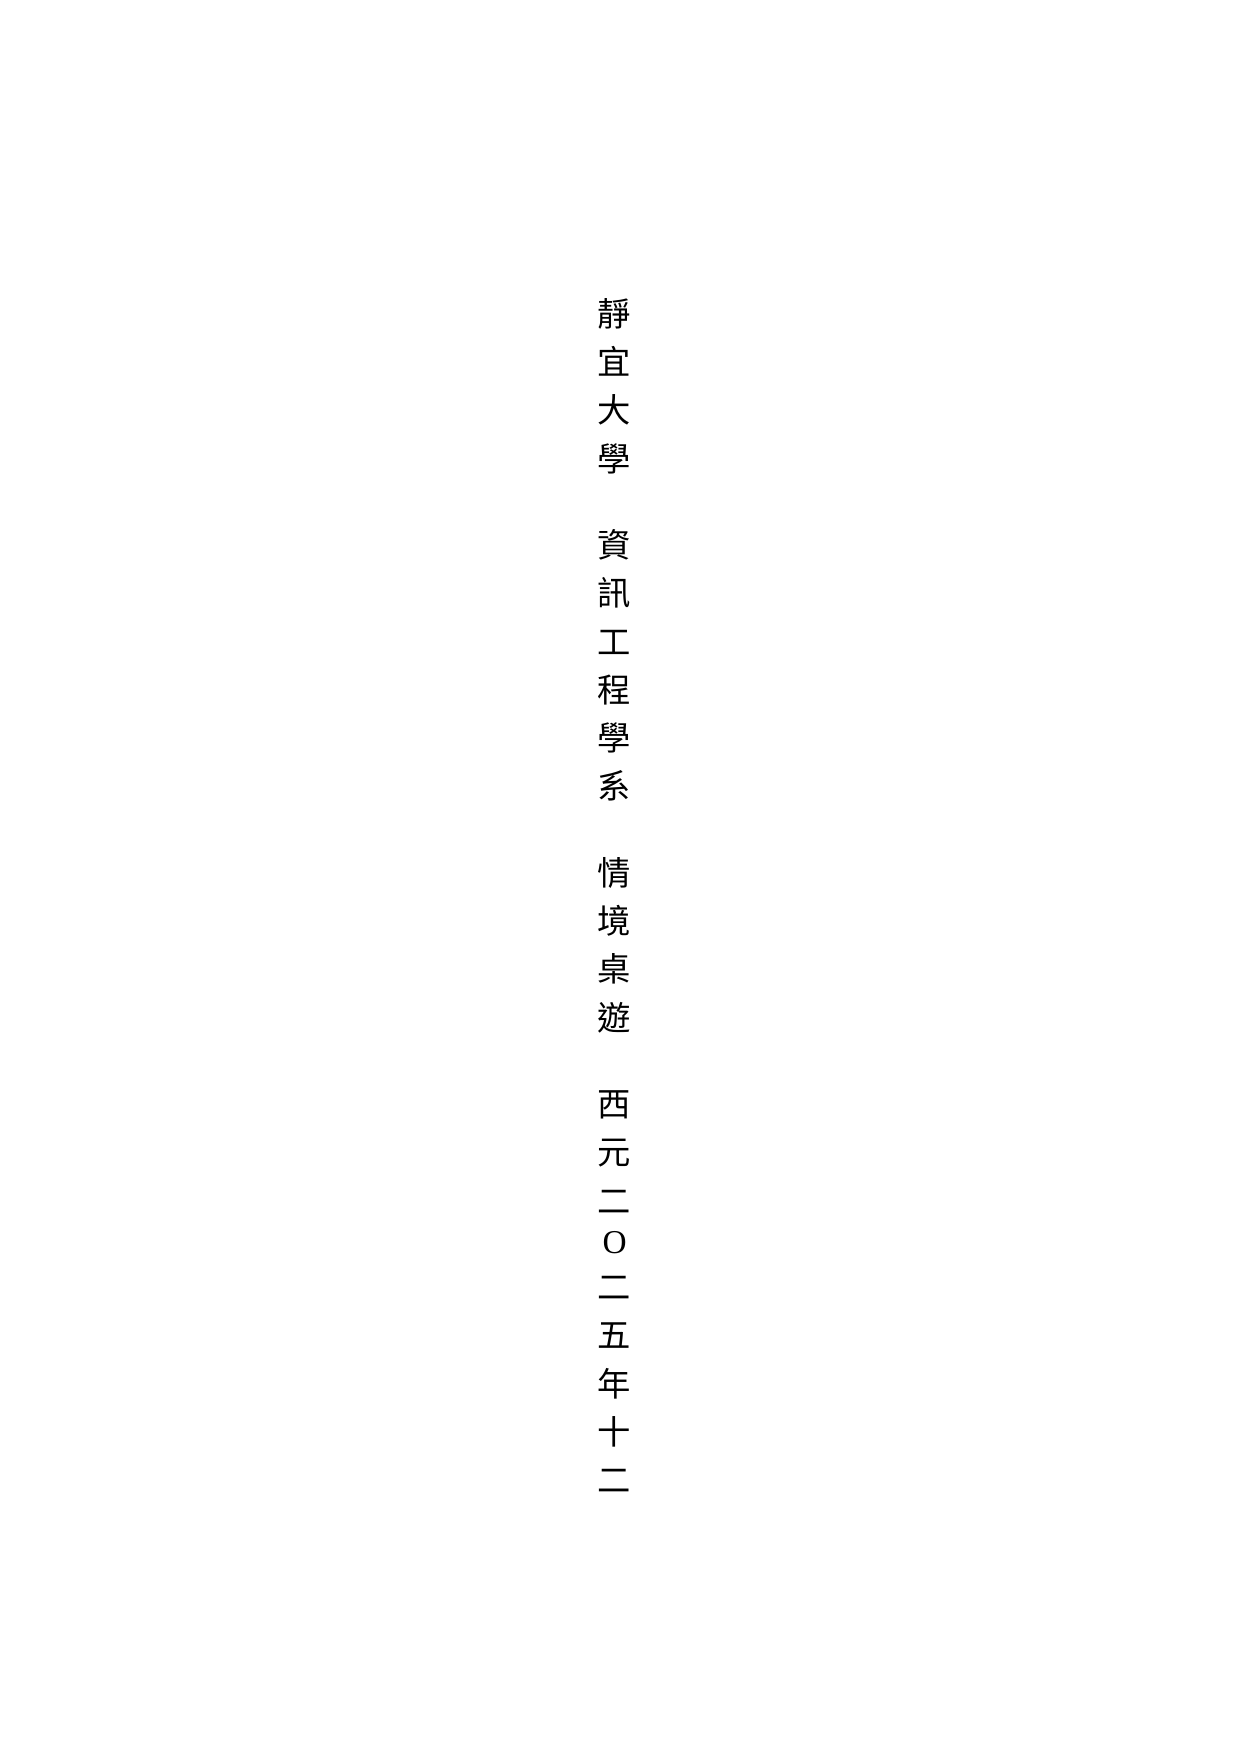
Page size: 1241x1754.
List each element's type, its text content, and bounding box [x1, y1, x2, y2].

text 訊 [106, 567, 1122, 615]
text 境 [106, 895, 1122, 943]
text 程 [106, 664, 1122, 712]
text 系 [106, 760, 1122, 808]
text 宜 [106, 336, 1122, 384]
text 資 [106, 519, 1122, 567]
text 二 [106, 1174, 1122, 1223]
text 二 [106, 1261, 1122, 1309]
text 桌 [106, 943, 1122, 991]
text 五 [106, 1309, 1122, 1357]
text 大 [106, 384, 1122, 432]
text 元 [106, 1126, 1122, 1174]
text O [106, 1223, 1122, 1261]
text 十 [106, 1406, 1122, 1454]
text 情 [106, 847, 1122, 895]
text 靜 [106, 288, 1122, 336]
text 遊 [106, 991, 1122, 1039]
text 二 [106, 1454, 1122, 1502]
text 西 [106, 1078, 1122, 1126]
text 學 [106, 712, 1122, 760]
text 工 [106, 615, 1122, 664]
text 年 [106, 1357, 1122, 1406]
text 學 [106, 432, 1122, 481]
